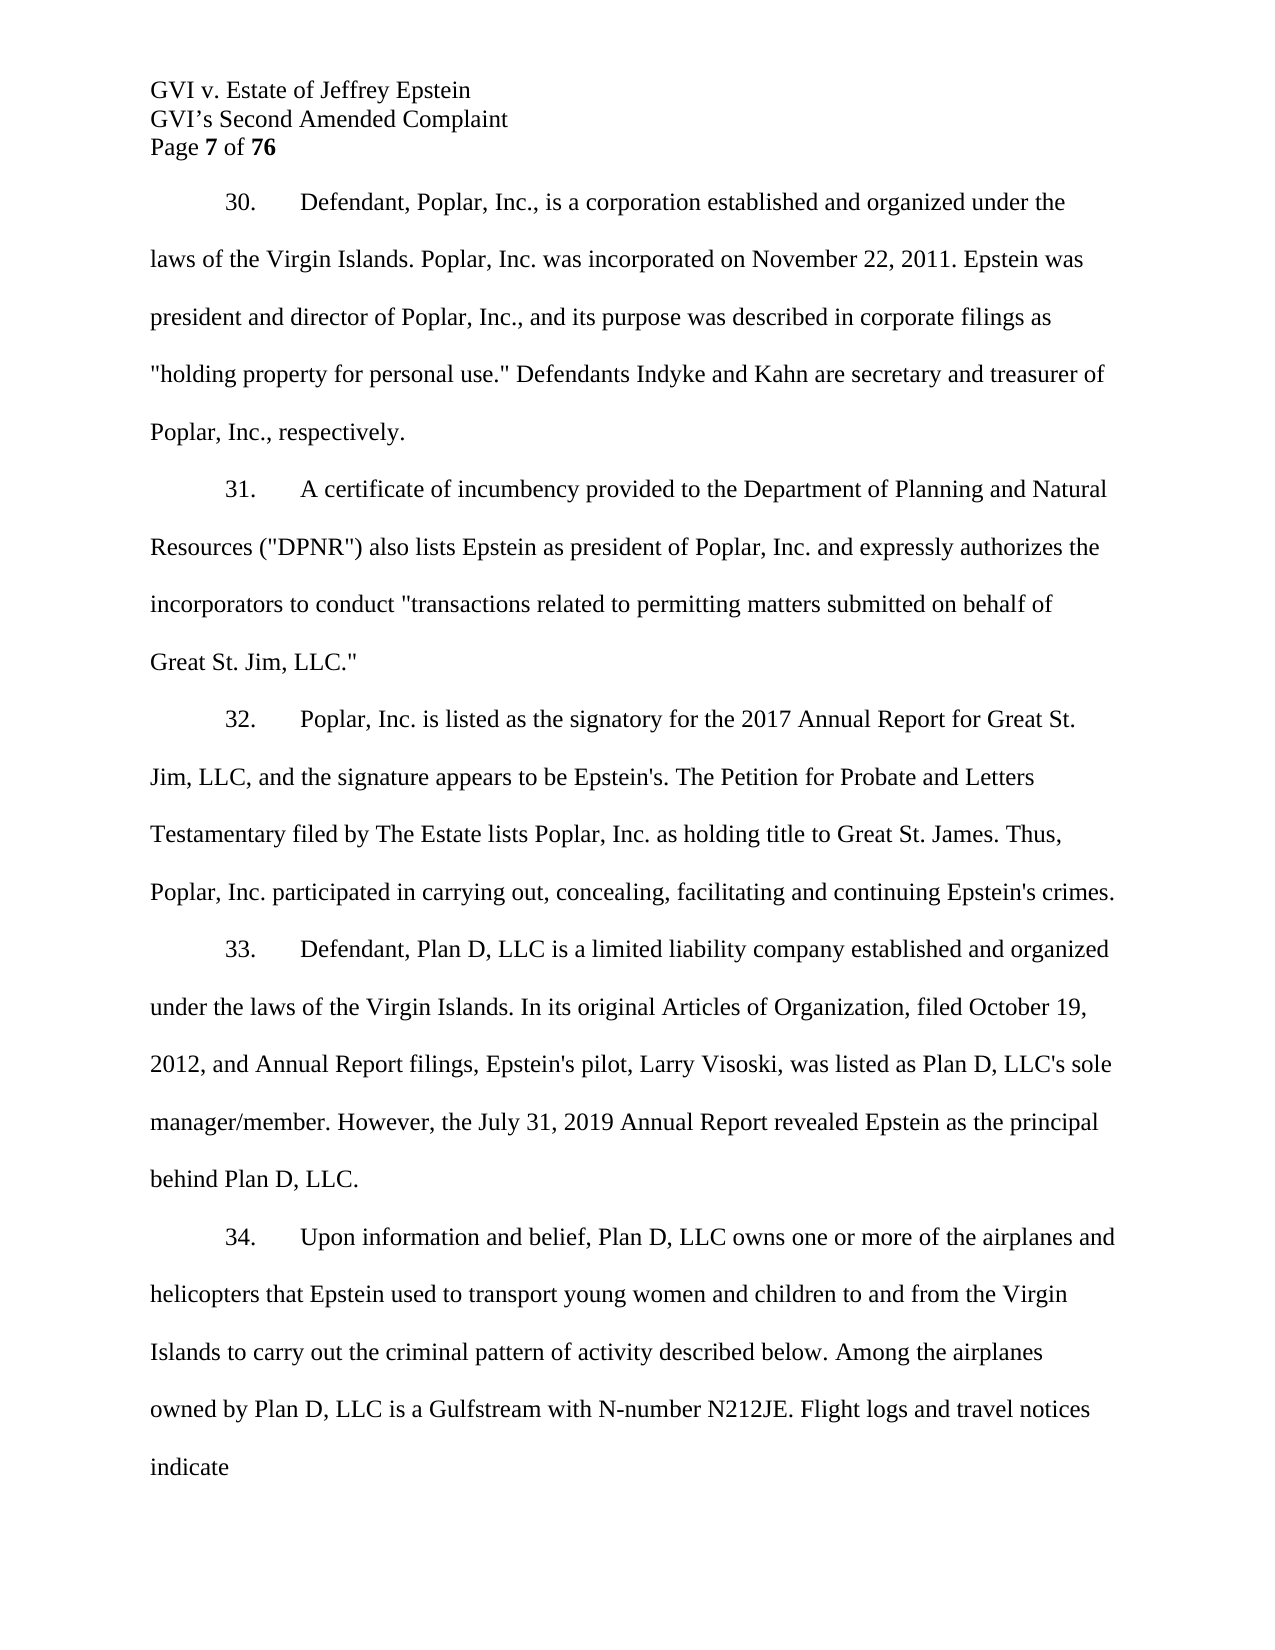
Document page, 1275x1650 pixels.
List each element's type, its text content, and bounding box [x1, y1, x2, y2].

list A certificate of incumbency provided to the Department of Planning and Natural Resources ("DPNR") also lists Epstein as president of Poplar, Inc. and expressly authorizes the incorporators to conduct "transactions related to permitting matters submitted on behalf of Great St. Jim, LLC." [150, 474, 1114, 675]
list Defendant, Poplar, Inc., is a corporation established and organized under the laws of the Virgin Islands. Poplar, Inc. was incorporated on November 22, 2011. Epstein was president and director of Poplar, Inc., and its purpose was described in corporate filings as "holding property for personal use." Defendants Indyke and Kahn are secretary and treasurer of Poplar, Inc., respectively. [150, 187, 1117, 445]
list Upon information and belief, Plan D, LLC owns one or more of the airplanes and helicopters that Epstein used to transport young women and children to and from the Virgin Islands to carry out the criminal pattern of activity described below. Among the airplanes owned by Plan D, LLC is a Gulfstream with N-number N212JE. Flight logs and travel notices indicate [150, 1222, 1116, 1481]
list Defendant, Plan D, LLC is a limited liability company established and organized under the laws of the Virgin Islands. In its original Articles of Organization, filed October 19, 2012, and Annual Report filings, Epstein's pilot, Larry Visoski, was listed as Plan D, LLC's sole manager/member. However, the July 31, 2019 Annual Report revealed Epstein as the principal behind Plan D, LLC. [150, 934, 1112, 1193]
list Poplar, Inc. is listed as the signatory for the 2017 Annual Report for Great St. Jim, LLC, and the signature appears to be Epstein's. The Petition for Probate and Letters Testamentary filed by The Estate lists Poplar, Inc. as holding title to Great St. James. Thus, Poplar, Inc. participated in carrying out, concealing, facilitating and continuing Epstein's crimes. [150, 704, 1118, 906]
